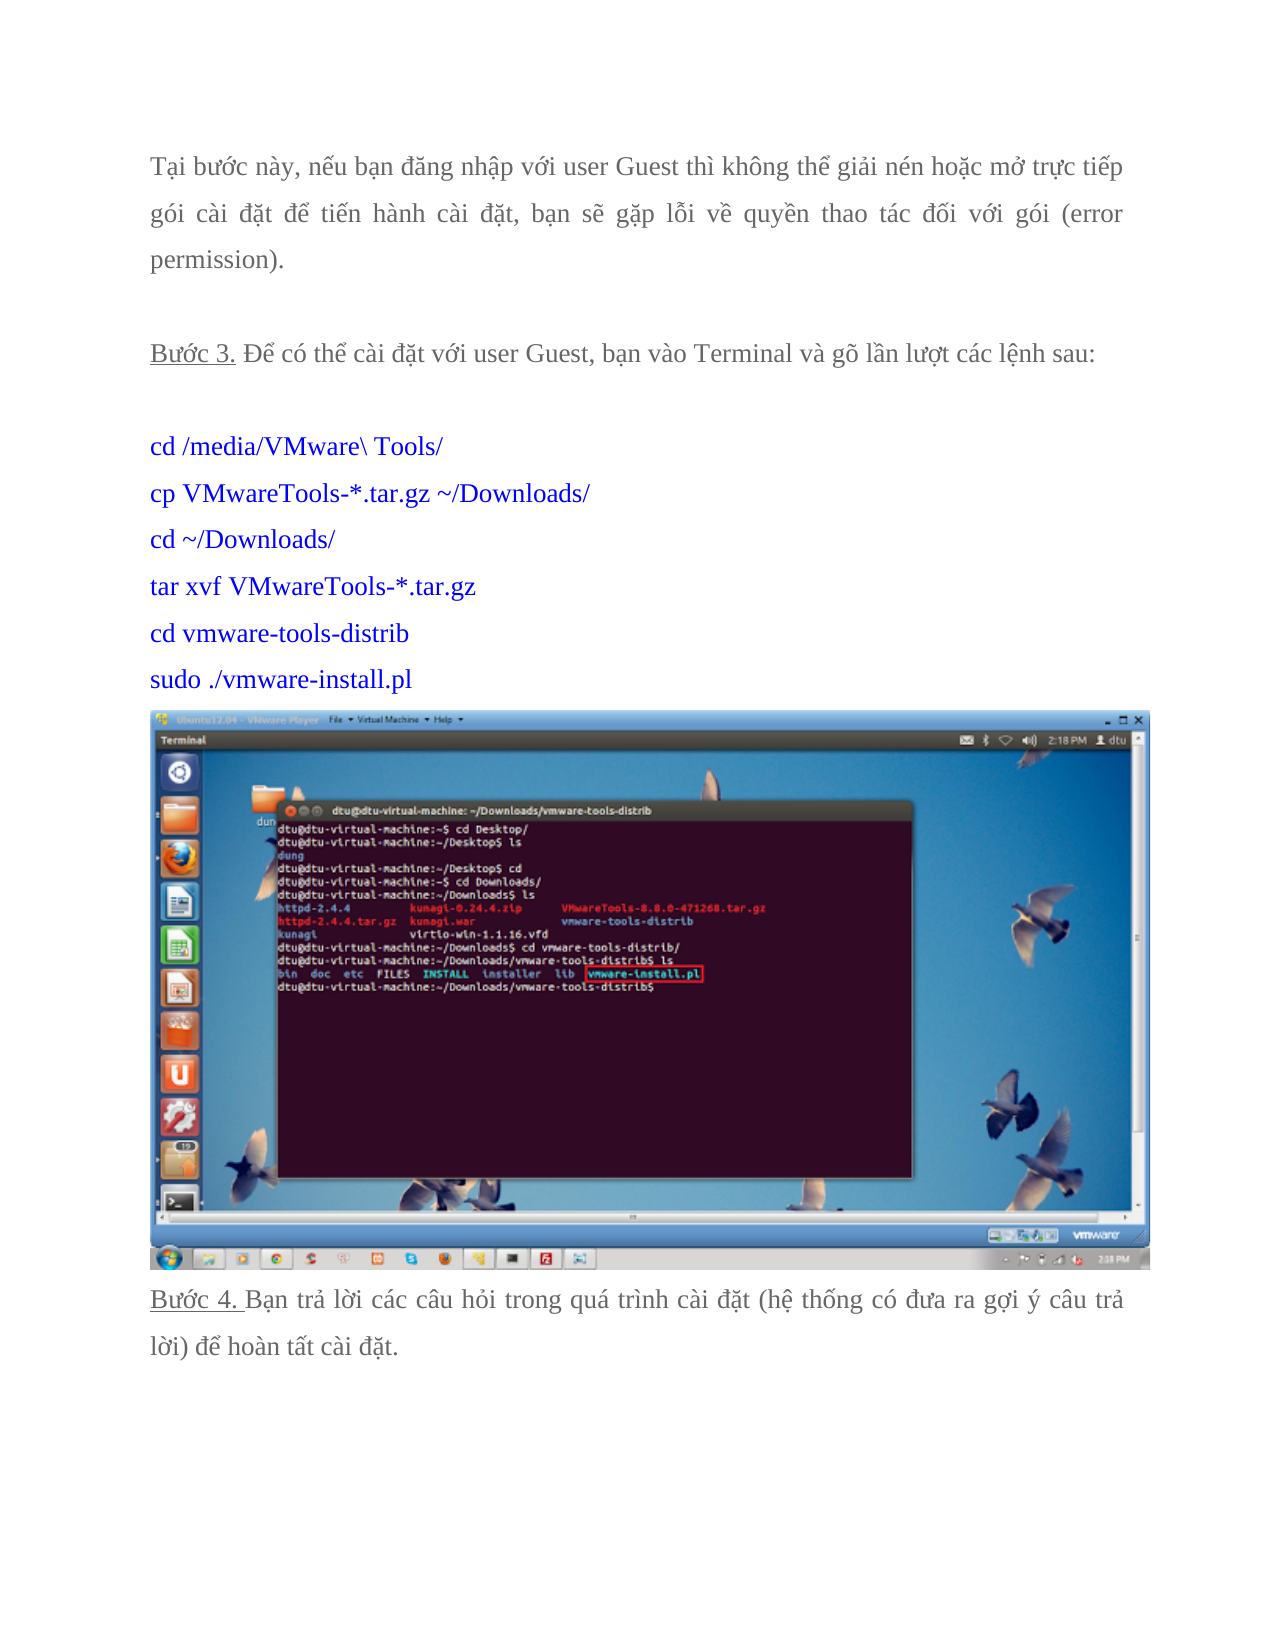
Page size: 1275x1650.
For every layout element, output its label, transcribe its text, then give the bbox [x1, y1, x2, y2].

text cd vmware-tools-distrib [150, 617, 1125, 648]
text tar xvf VMwareTools-*.tar.gz [150, 570, 1125, 601]
text cp VMwareTools-*.tar.gz ~/Downloads/ [150, 477, 1125, 508]
text sudo ./vmware-install.pl [150, 663, 1125, 694]
text Bước 4. Bạn trả lời các câu hỏi trong quá trình cài đặt (hệ thống có đưa ra gợi ý câu trả lời) để hoàn tất cài đặt. [150, 1283, 1125, 1361]
text Tại bước này, nếu bạn đăng nhập với user Guest thì không thể giải nén hoặc mở trực tiếp gói cài đặt để tiến hành cài đặt, bạn sẽ gặp lỗi về quyền thao tác đối với gói (error permission). [150, 150, 1125, 274]
text cd /media/VMware\ Tools/ [150, 430, 1125, 461]
text cd ~/Downloads/ [150, 523, 1125, 554]
text Bước 3. Để có thể cài đặt với user Guest, bạn vào Terminal và gõ lần lượt các lệnh sau: [150, 337, 1125, 368]
